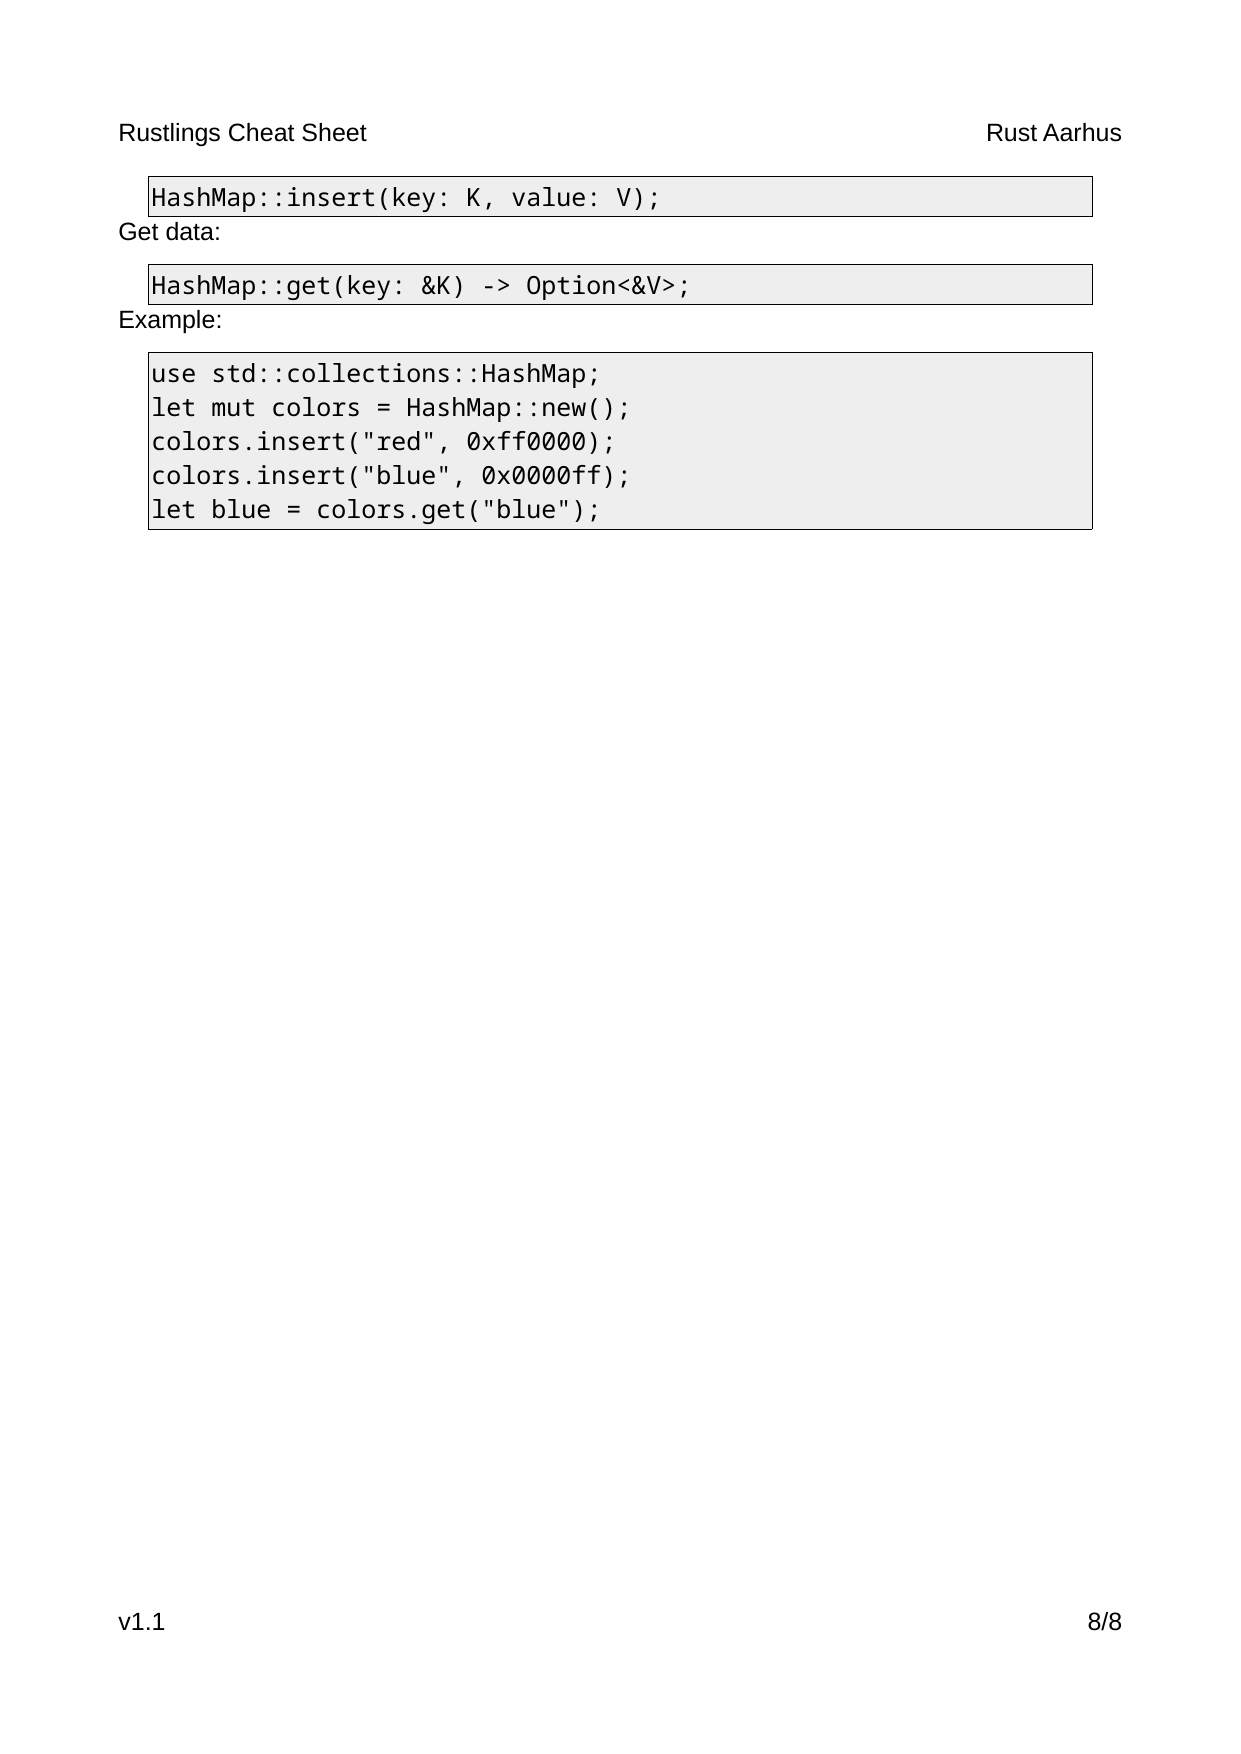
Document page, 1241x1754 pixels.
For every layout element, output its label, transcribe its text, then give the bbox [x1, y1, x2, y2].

text use std::collections::HashMap; [149, 353, 1092, 386]
text Example: [118, 304, 1122, 333]
text colors.insert("red", 0xff0000); [149, 420, 1092, 454]
text let mut colors = HashMap::new(); [149, 386, 1092, 420]
text Get data: [118, 217, 1122, 245]
text let blue = colors.get("blue"); [149, 488, 1092, 529]
text colors.insert("blue", 0x0000ff); [149, 454, 1092, 488]
text HashMap::insert(key: K, value: V); [149, 177, 1092, 216]
text HashMap::get(key: &K) -> Option<&V>; [149, 265, 1092, 304]
